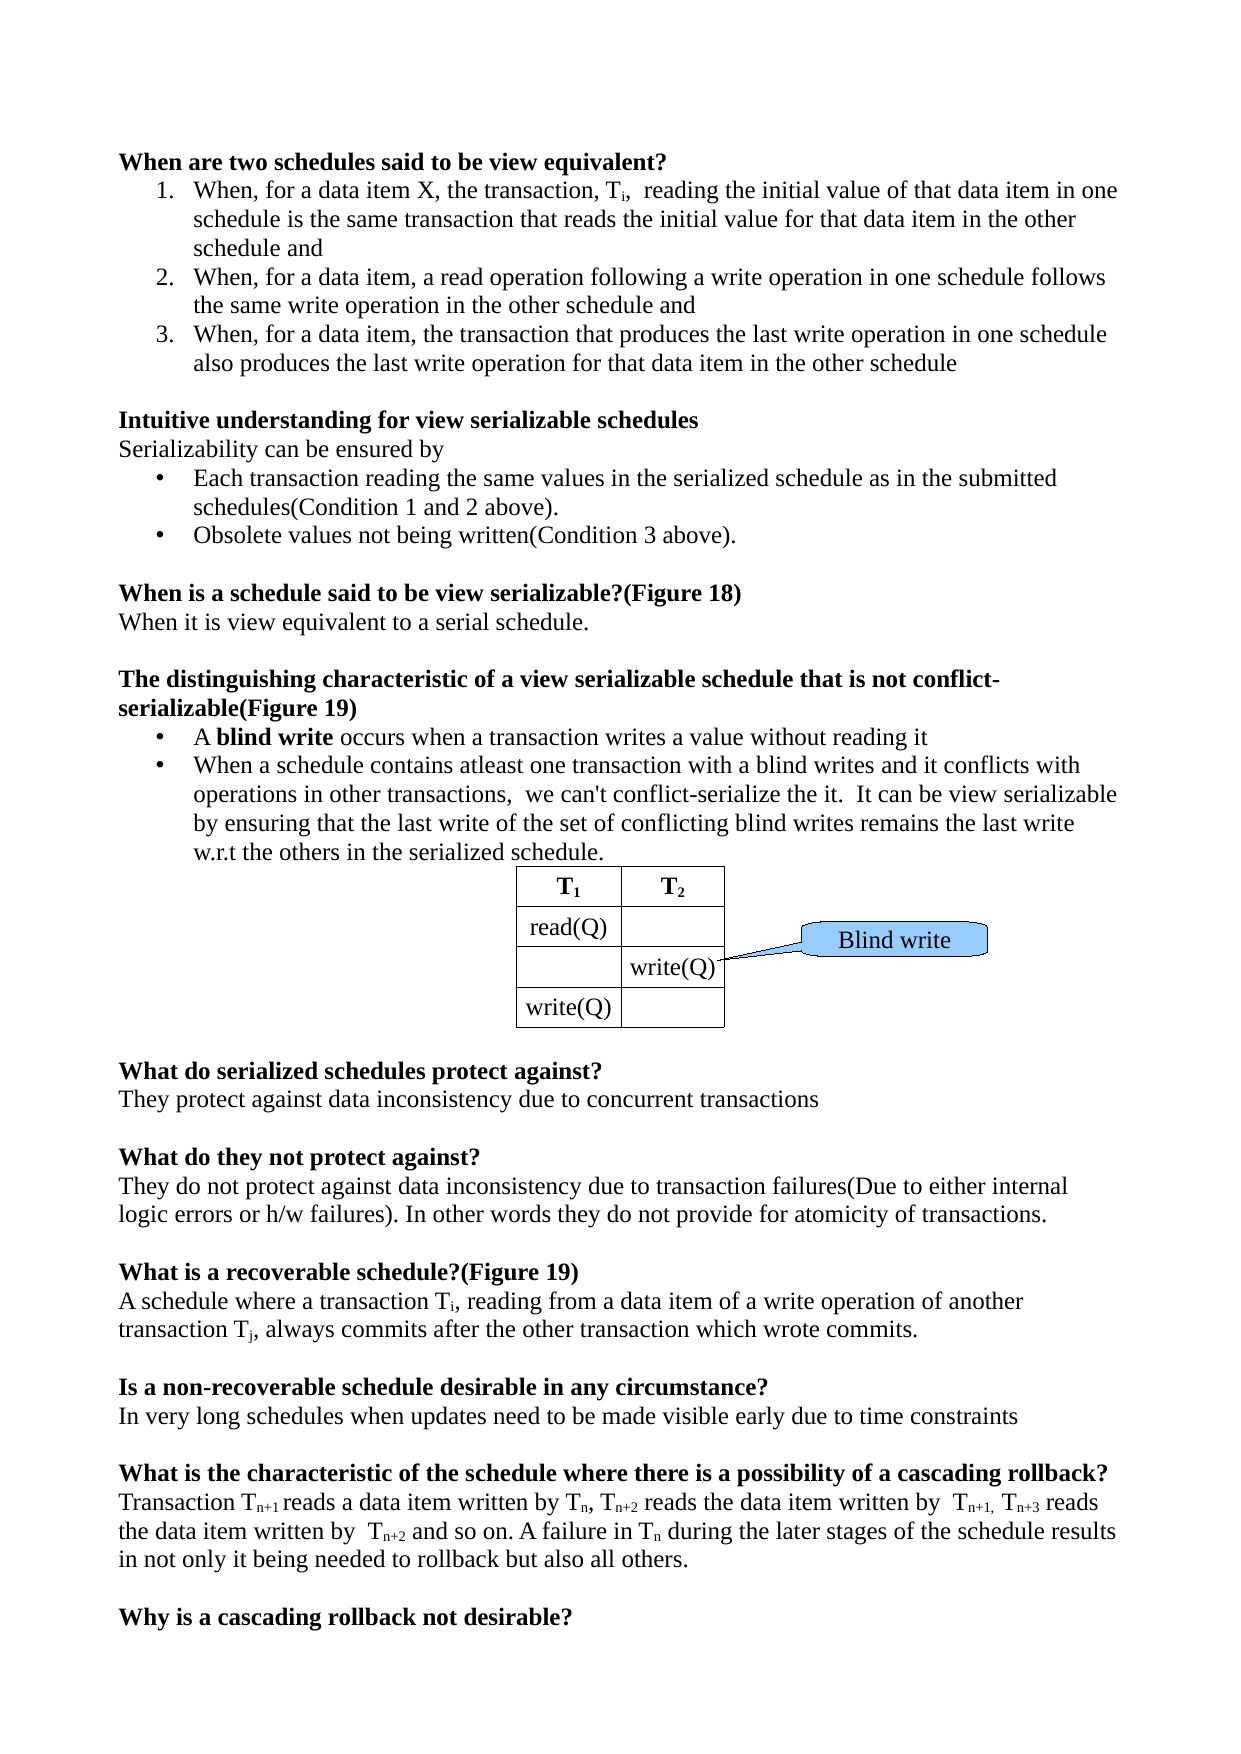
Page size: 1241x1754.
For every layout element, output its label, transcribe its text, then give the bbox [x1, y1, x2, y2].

table_header T2 [622, 867, 724, 906]
table_cell read(Q) [517, 907, 621, 946]
list When, for a data item, a read operation following a write operation in one schedule follows the same write operation in the other schedule and [156, 262, 1122, 319]
text The distinguishing characteristic of a view serializable schedule that is not conflict-serializable(Figure 19) [118, 664, 1122, 722]
list Obsolete values not being written(Condition 3 above). [156, 521, 1122, 549]
text What do they not protect against? [118, 1142, 1122, 1171]
text A schedule where a transaction Ti, reading from a data item of a write operation of another transaction Tj, always commits after the other transaction which wrote commits. [118, 1286, 1122, 1343]
text What is the characteristic of the schedule where there is a possibility of a cascading rollback? [118, 1458, 1122, 1487]
text Transaction Tn+1 reads a data item written by Tn, Tn+2 reads the data item written by Tn+1, Tn+3 reads the data item written by Tn+2 and so on. A failure in Tn during the later stages of the schedule results in not only it being needed to rollback but also all others. [118, 1487, 1122, 1573]
text What is a recoverable schedule?(Figure 19) [118, 1257, 1122, 1286]
text What do serialized schedules protect against? [118, 1056, 1122, 1084]
text Why is a cascading rollback not desirable? [118, 1602, 1122, 1631]
table_cell write(Q) [622, 947, 724, 987]
text They do not protect against data inconsistency due to transaction failures(Due to either internal logic errors or h/w failures). In other words they do not provide for atomicity of transactions. [118, 1171, 1122, 1228]
text Intuitive understanding for view serializable schedules [118, 406, 1122, 434]
text Is a non-recoverable schedule desirable in any circumstance? [118, 1372, 1122, 1401]
list Each transaction reading the same values in the serialized schedule as in the submitted schedules(Condition 1 and 2 above). [156, 463, 1122, 521]
text When are two schedules said to be view equivalent? [118, 147, 1122, 176]
table_cell [622, 907, 724, 946]
list When, for a data item X, the transaction, Ti, reading the initial value of that data item in one schedule is the same transaction that reads the initial value for that data item in the other schedule and [156, 176, 1122, 262]
list A blind write occurs when a transaction writes a value without reading it [156, 722, 1122, 751]
text Serializability can be ensured by [118, 434, 1122, 463]
text When is a schedule said to be view serializable?(Figure 18) [118, 578, 1122, 607]
table_cell write(Q) [517, 988, 621, 1027]
text When it is view equivalent to a serial schedule. [118, 607, 1122, 636]
text In very long schedules when updates need to be made visible early due to time constraints [118, 1401, 1122, 1429]
table_cell [622, 988, 724, 1027]
table_header T1 [517, 867, 621, 906]
table_cell [517, 947, 621, 987]
list When a schedule contains atleast one transaction with a blind writes and it conflicts with operations in other transactions, we can't conflict-serialize the it. It can be view serializable by ensuring that the last write of the set of conflicting blind writes remains the last write w.r.t the others in the serialized schedule. [156, 751, 1122, 866]
list When, for a data item, the transaction that produces the last write operation in one schedule also produces the last write operation for that data item in the other schedule [156, 319, 1122, 377]
text They protect against data inconsistency due to concurrent transactions [118, 1084, 1122, 1113]
